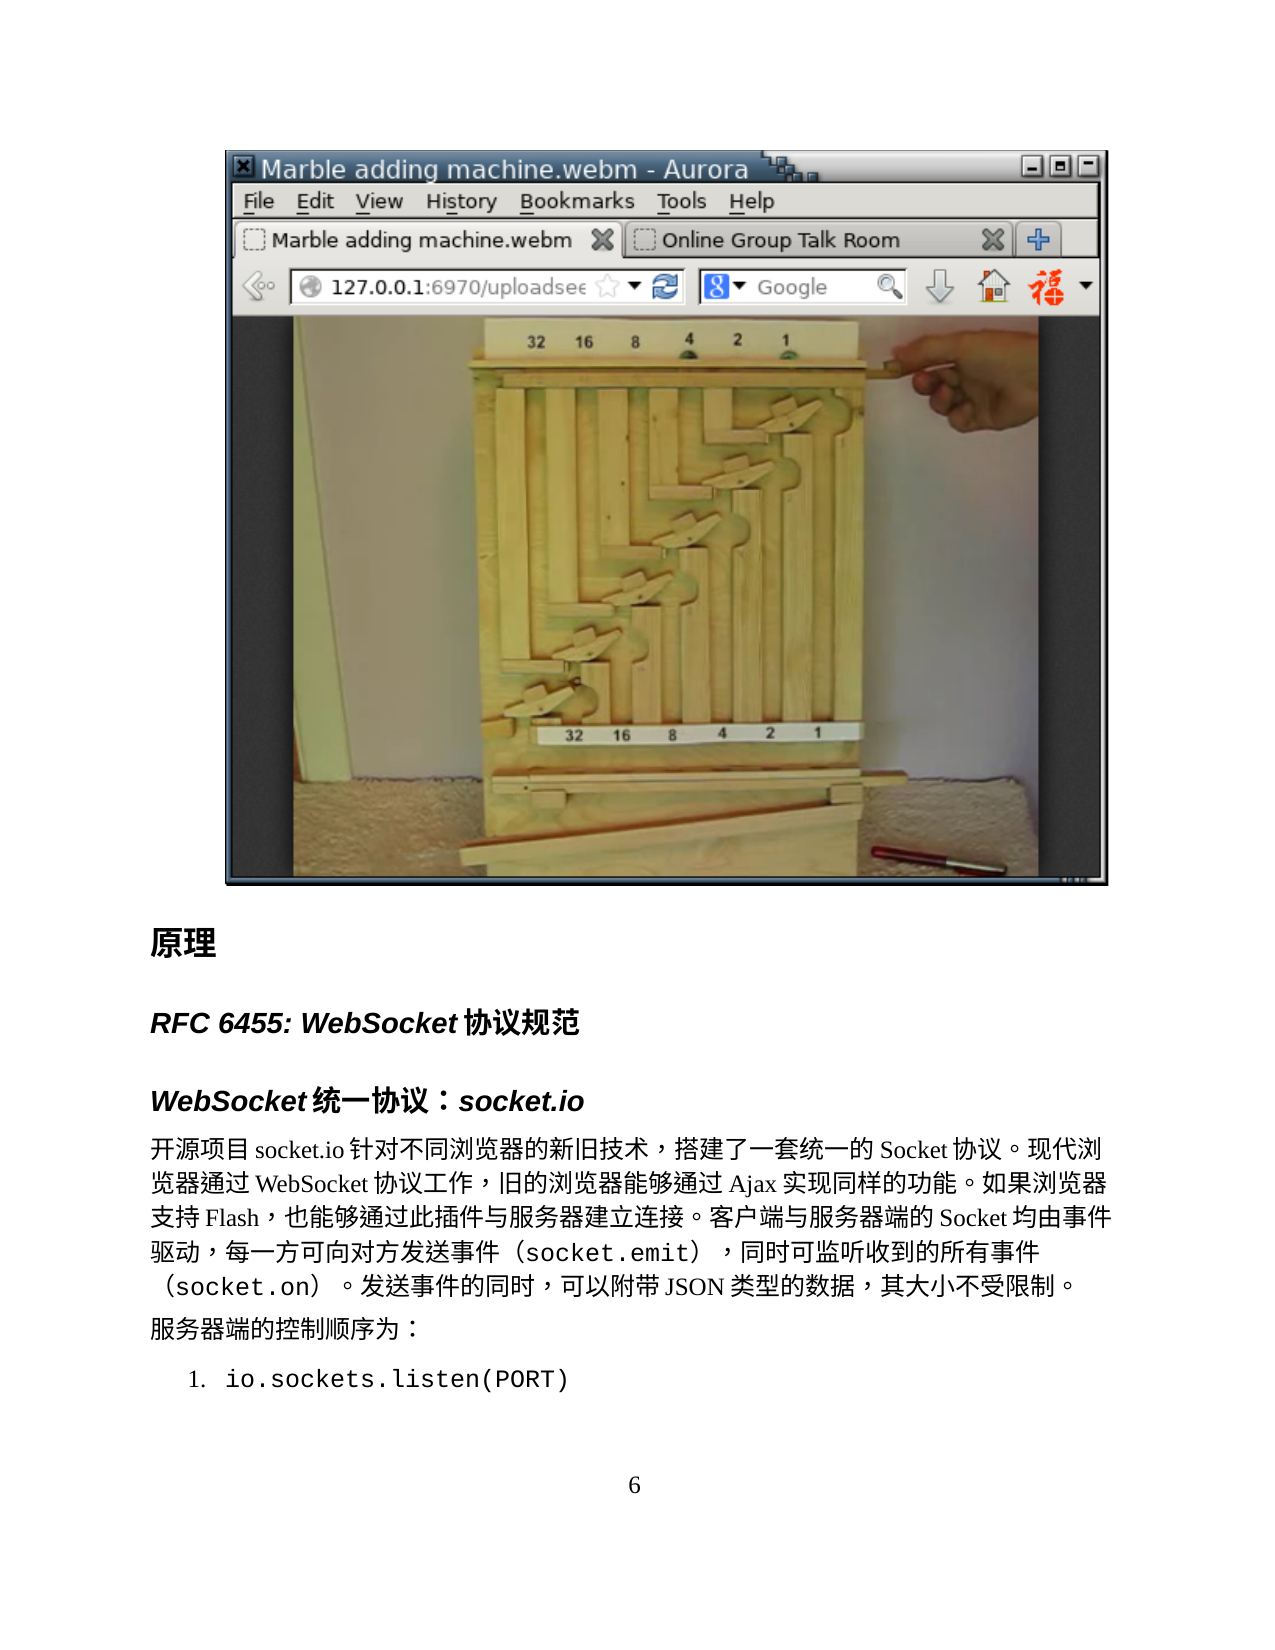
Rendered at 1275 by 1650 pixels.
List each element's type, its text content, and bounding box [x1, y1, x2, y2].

subtitle 原理 [150, 919, 1125, 965]
subtitle RFC 6455: WebSocket协议规范 [150, 1003, 1125, 1042]
list io.sockets.listen(PORT) [187, 1364, 1125, 1394]
text 开源项目socket.io针对不同浏览器的新旧技术，搭建了一套统一的Socket协议。现代浏览器通过WebSocket协议工作，旧的浏览器能够通过Ajax实现同样的功能。如果浏览器支持Flash，也能够通过此插件与服务器建立连接。客户端与服务器端的Socket均由事件驱动，每一方可向对方发送事件（socket.emit），同时可监听收到的所有事件（socket.on）。发送事件的同时，可以附带JSON类型的数据，其大小不受限制。 [150, 1132, 1125, 1303]
subtitle WebSocket统一协议：socket.io [150, 1080, 1125, 1119]
text 服务器端的控制顺序为： [150, 1312, 1125, 1346]
picture [225, 150, 1109, 886]
